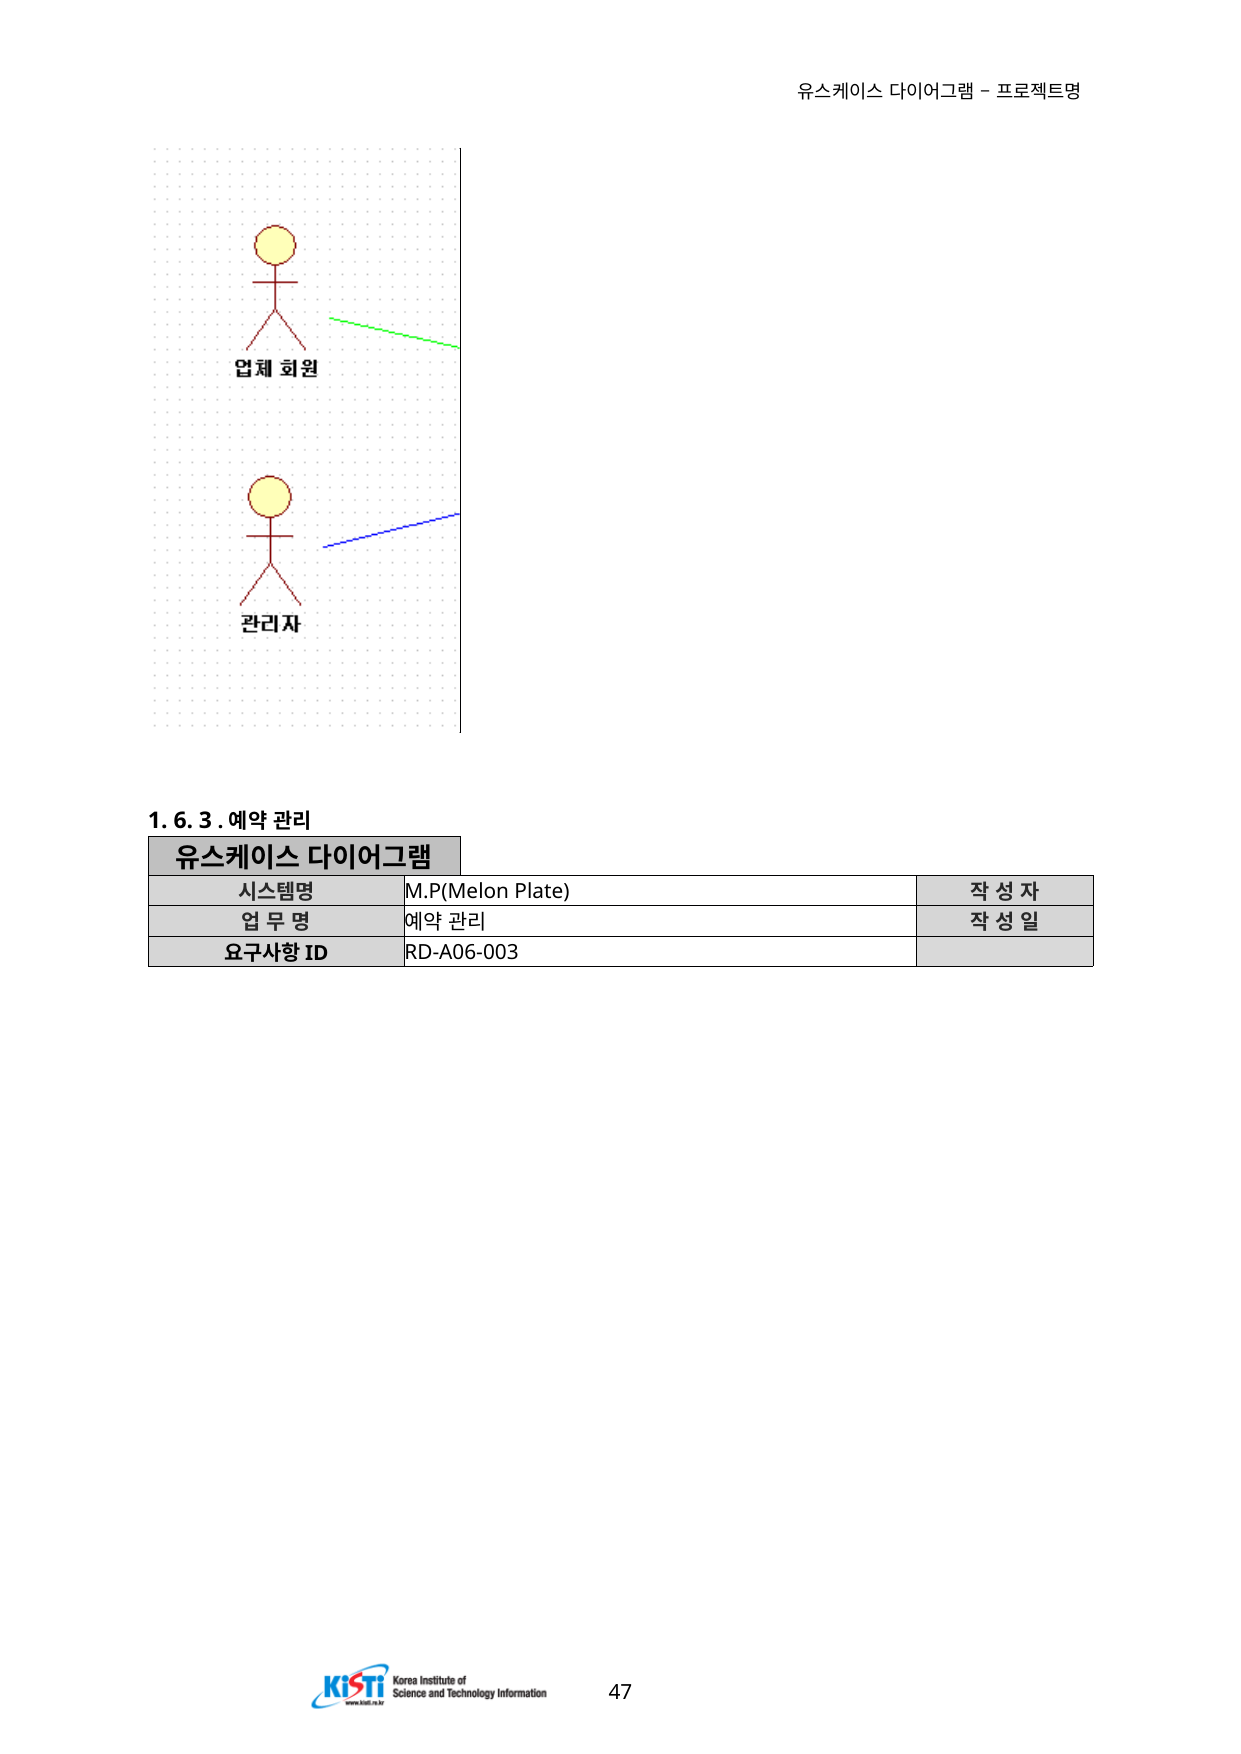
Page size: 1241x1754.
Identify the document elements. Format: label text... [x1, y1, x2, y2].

title 1. 6. 3 . 예약 관리 [148, 798, 1092, 836]
table_cell 작 성 일 [917, 906, 1093, 936]
table_cell 예약 관리 [405, 906, 916, 936]
table_header 유스케이스 다이어그램 [149, 837, 460, 875]
table_cell 작 성 자 [917, 876, 1093, 905]
table_cell RD-A06-003 [405, 937, 916, 966]
table_header [461, 836, 1093, 875]
picture [148, 147, 460, 733]
table_cell [461, 148, 1093, 732]
table_cell 업 무 명 [149, 906, 404, 936]
table_cell [917, 937, 1093, 966]
table_cell 시스템명 [149, 876, 404, 905]
table_cell 요구사항ID [149, 937, 404, 966]
picture [295, 1657, 558, 1717]
table_cell M.P(Melon Plate) [405, 876, 916, 905]
